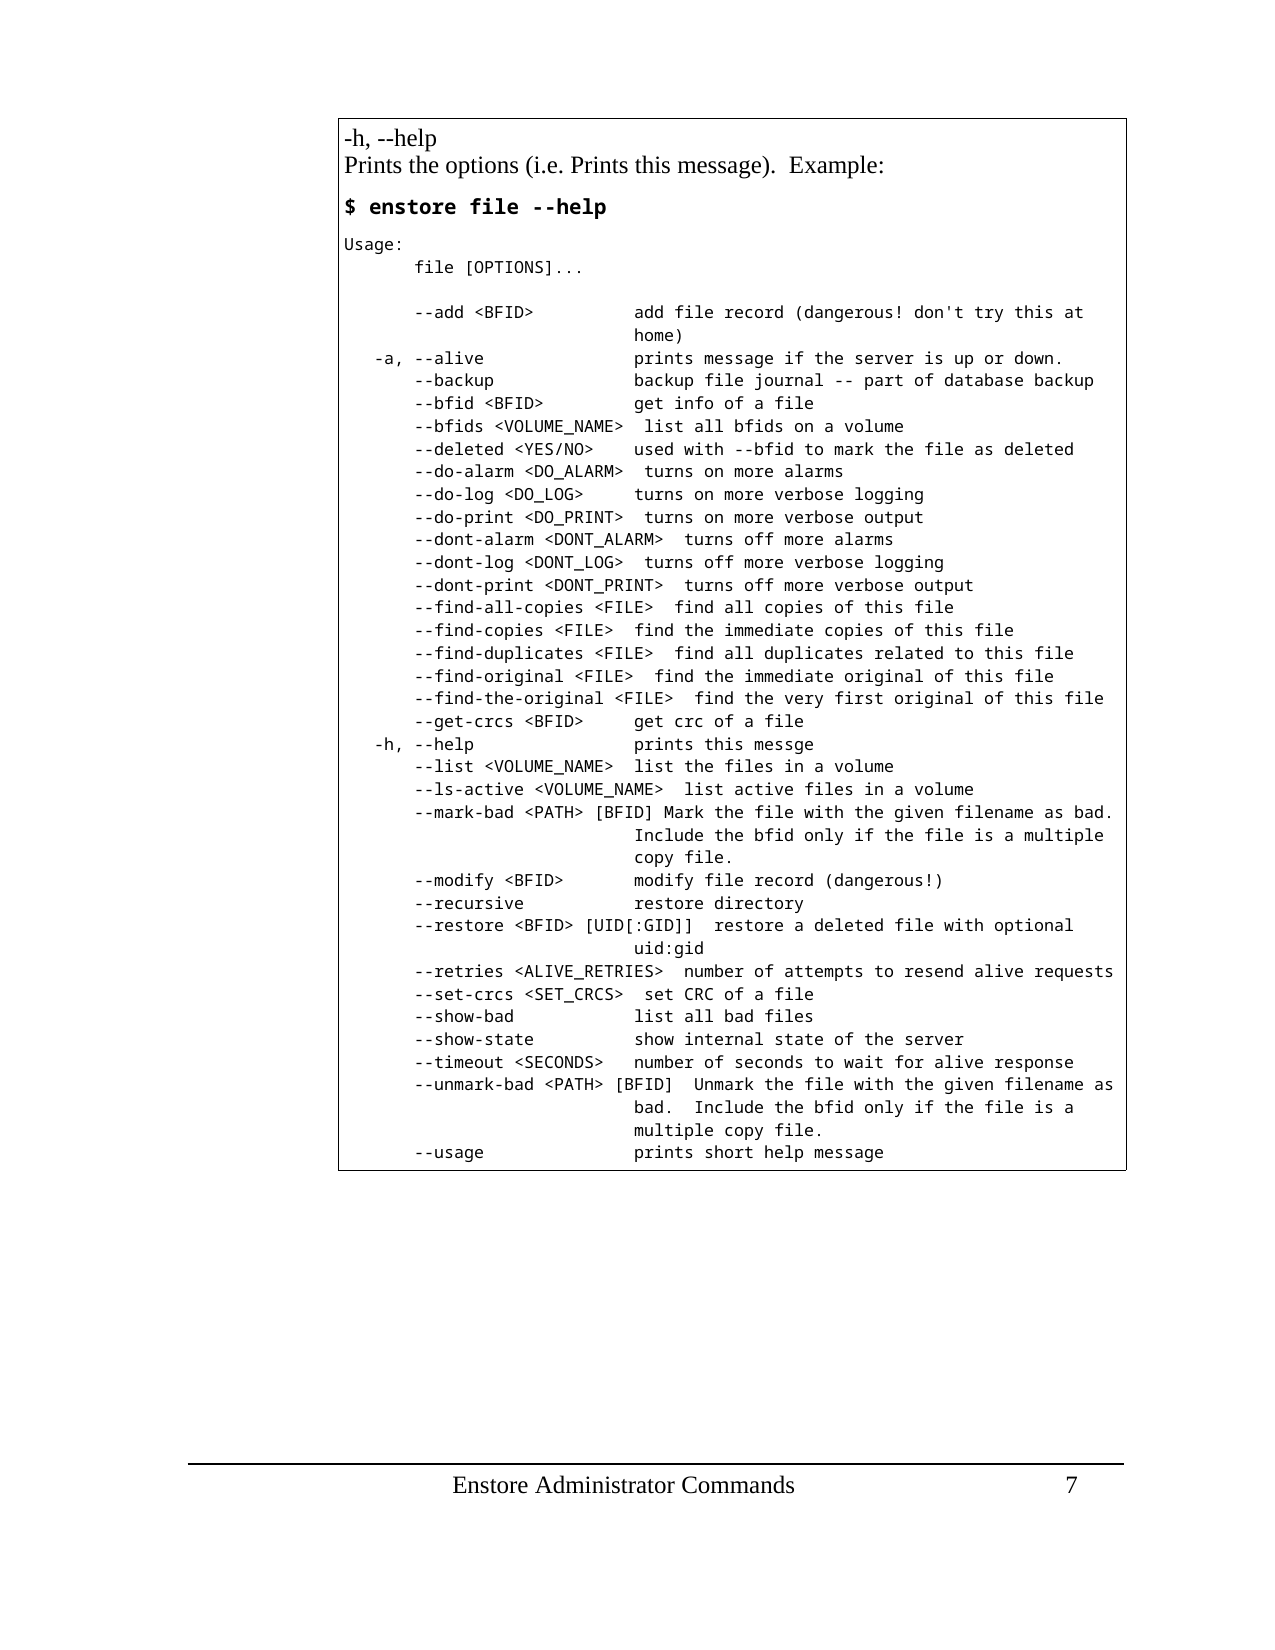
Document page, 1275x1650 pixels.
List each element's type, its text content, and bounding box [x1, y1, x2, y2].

table_header -h, --help Prints the options (i.e. Prints this message). Example: $ enstore file --help Usage: file [OPTIONS]... --add <BFID> add file record (dangerous! don't try this at home) -a, --alive prints message if the server is up or down. --backup backup file journal -- part of database backup --bfid <BFID> get info of a file --bfids <VOLUME_NAME> list all bfids on a volume --deleted <YES/NO> used with --bfid to mark the file as deleted --do-alarm <DO_ALARM> turns on more alarms --do-log <DO_LOG> turns on more verbose logging --do-print <DO_PRINT> turns on more verbose output --dont-alarm <DONT_ALARM> turns off more alarms --dont-log <DONT_LOG> turns off more verbose logging --dont-print <DONT_PRINT> turns off more verbose output --find-all-copies <FILE> find all copies of this file --find-copies <FILE> find the immediate copies of this file --find-duplicates <FILE> find all duplicates related to this file --find-original <FILE> find the immediate original of this file --find-the-original <FILE> find the very first original of this file --get-crcs <BFID> get crc of a file -h, --help prints this messge --list <VOLUME_NAME> list the files in a volume --ls-active <VOLUME_NAME> list active files in a volume --mark-bad <PATH> [BFID] Mark the file with the given filename as bad. Include the bfid only if the file is a multiple copy file. --modify <BFID> modify file record (dangerous!) --recursive restore directory --restore <BFID> [UID[:GID]] restore a deleted file with optional uid:gid --retries <ALIVE_RETRIES> number of attempts to resend alive requests --set-crcs <SET_CRCS> set CRC of a file --show-bad list all bad files --show-state show internal state of the server --timeout <SECONDS> number of seconds to wait for alive response --unmark-bad <PATH> [BFID] Unmark the file with the given filename as bad. Include the bfid only if the file is a multiple copy file. --usage prints short help message [339, 119, 1126, 1169]
